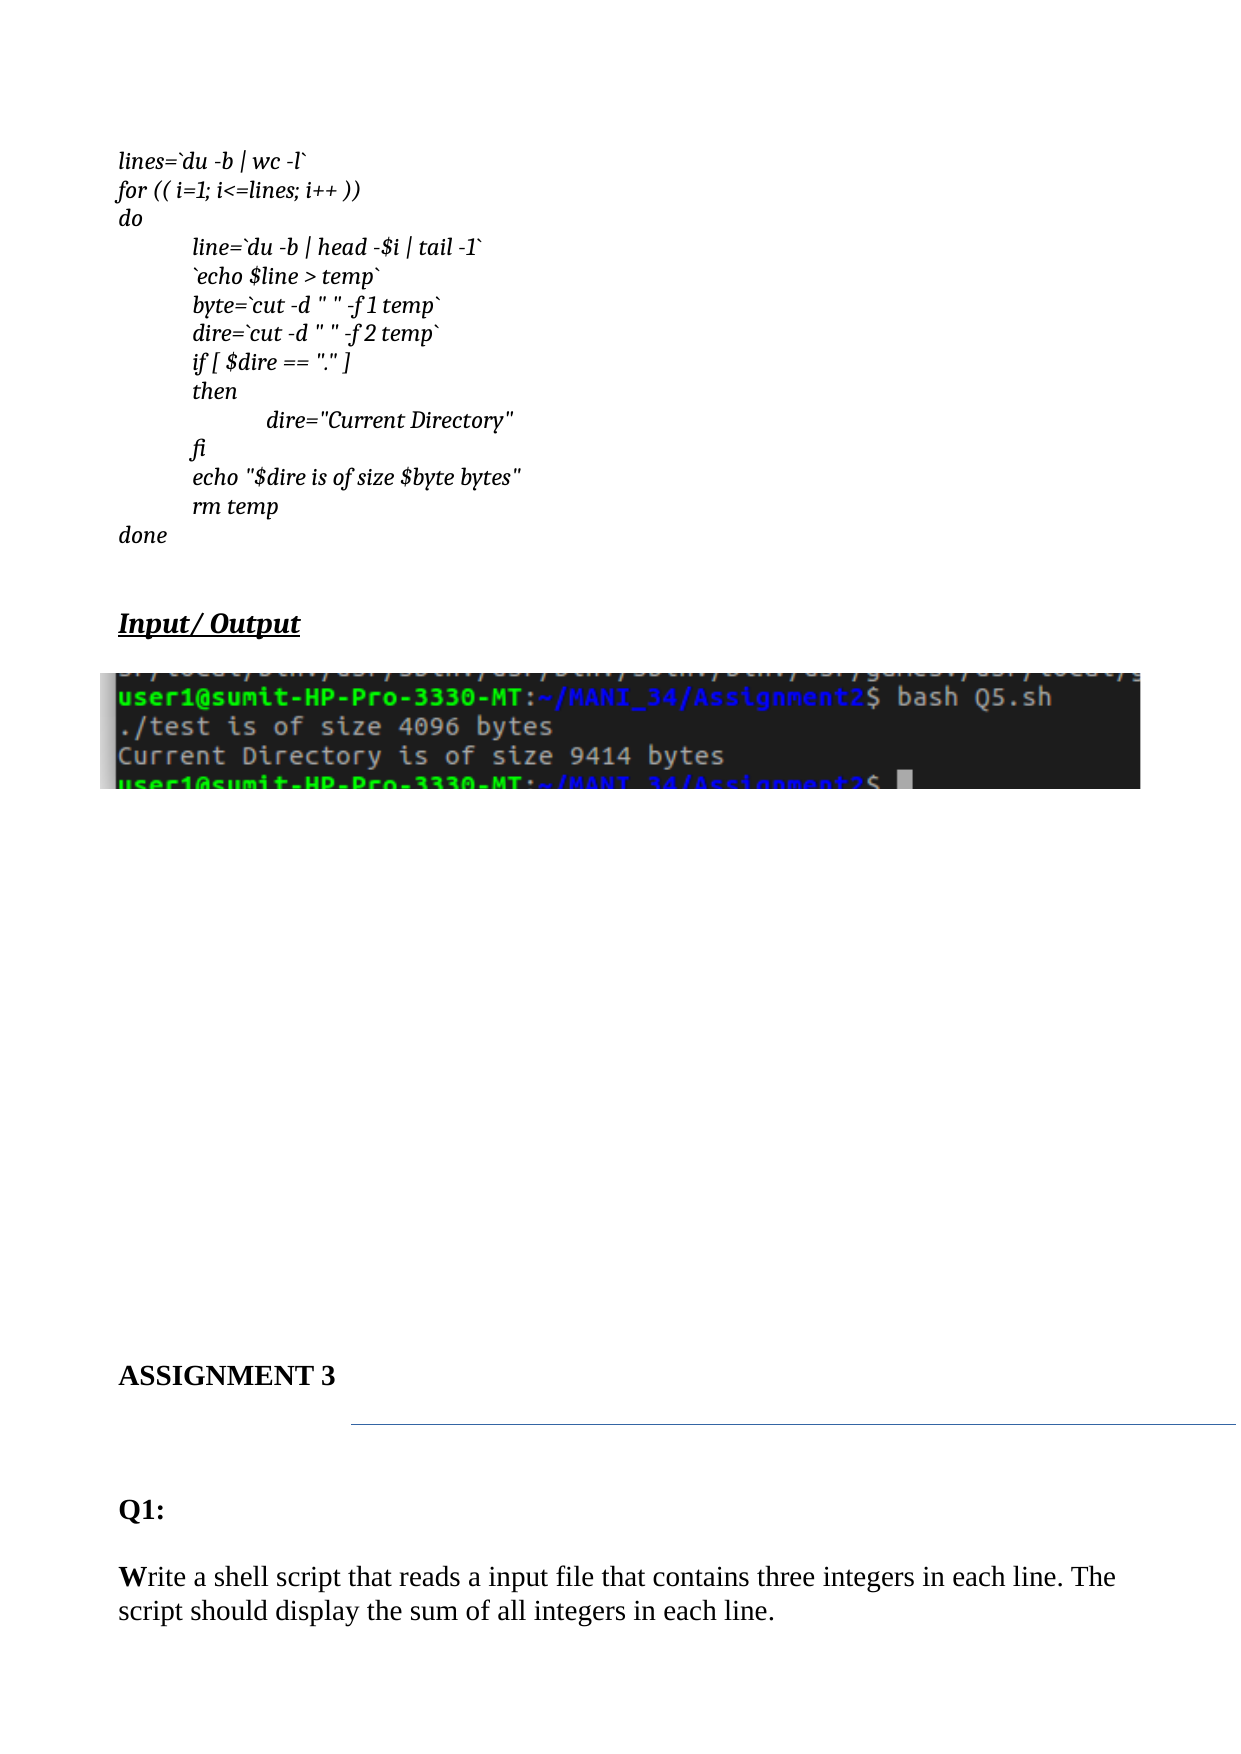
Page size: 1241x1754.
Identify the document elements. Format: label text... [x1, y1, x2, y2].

text done [118, 521, 1122, 549]
text ASSIGNMENT 3 [118, 1358, 1122, 1392]
text `echo $line > temp` [118, 262, 1122, 291]
text then [118, 377, 1122, 406]
text for (( i=1; i<=lines; i++ )) [118, 176, 1122, 204]
text dire=`cut -d " " -f 2 temp` [118, 319, 1122, 348]
text dire="Current Directory" [118, 406, 1122, 434]
text lines=`du -b | wc -l` [118, 147, 1122, 176]
text rm temp [118, 492, 1122, 521]
text Write a shell script that reads a input file that contains three integers in each line. The script should display the sum of all integers in each line. [118, 1559, 1122, 1627]
picture [360, 758, 1141, 789]
text line=`du -b | head -$i | tail -1` [118, 233, 1122, 262]
text Q1: [118, 1492, 1122, 1526]
text Input/ Output [118, 607, 1122, 640]
text do [118, 204, 1122, 233]
text byte=`cut -d " " -f 1 temp` [118, 291, 1122, 319]
text if [ $dire == "." ] [118, 348, 1122, 377]
text echo "$dire is of size $byte bytes" [118, 463, 1122, 492]
text fi [118, 434, 1122, 463]
